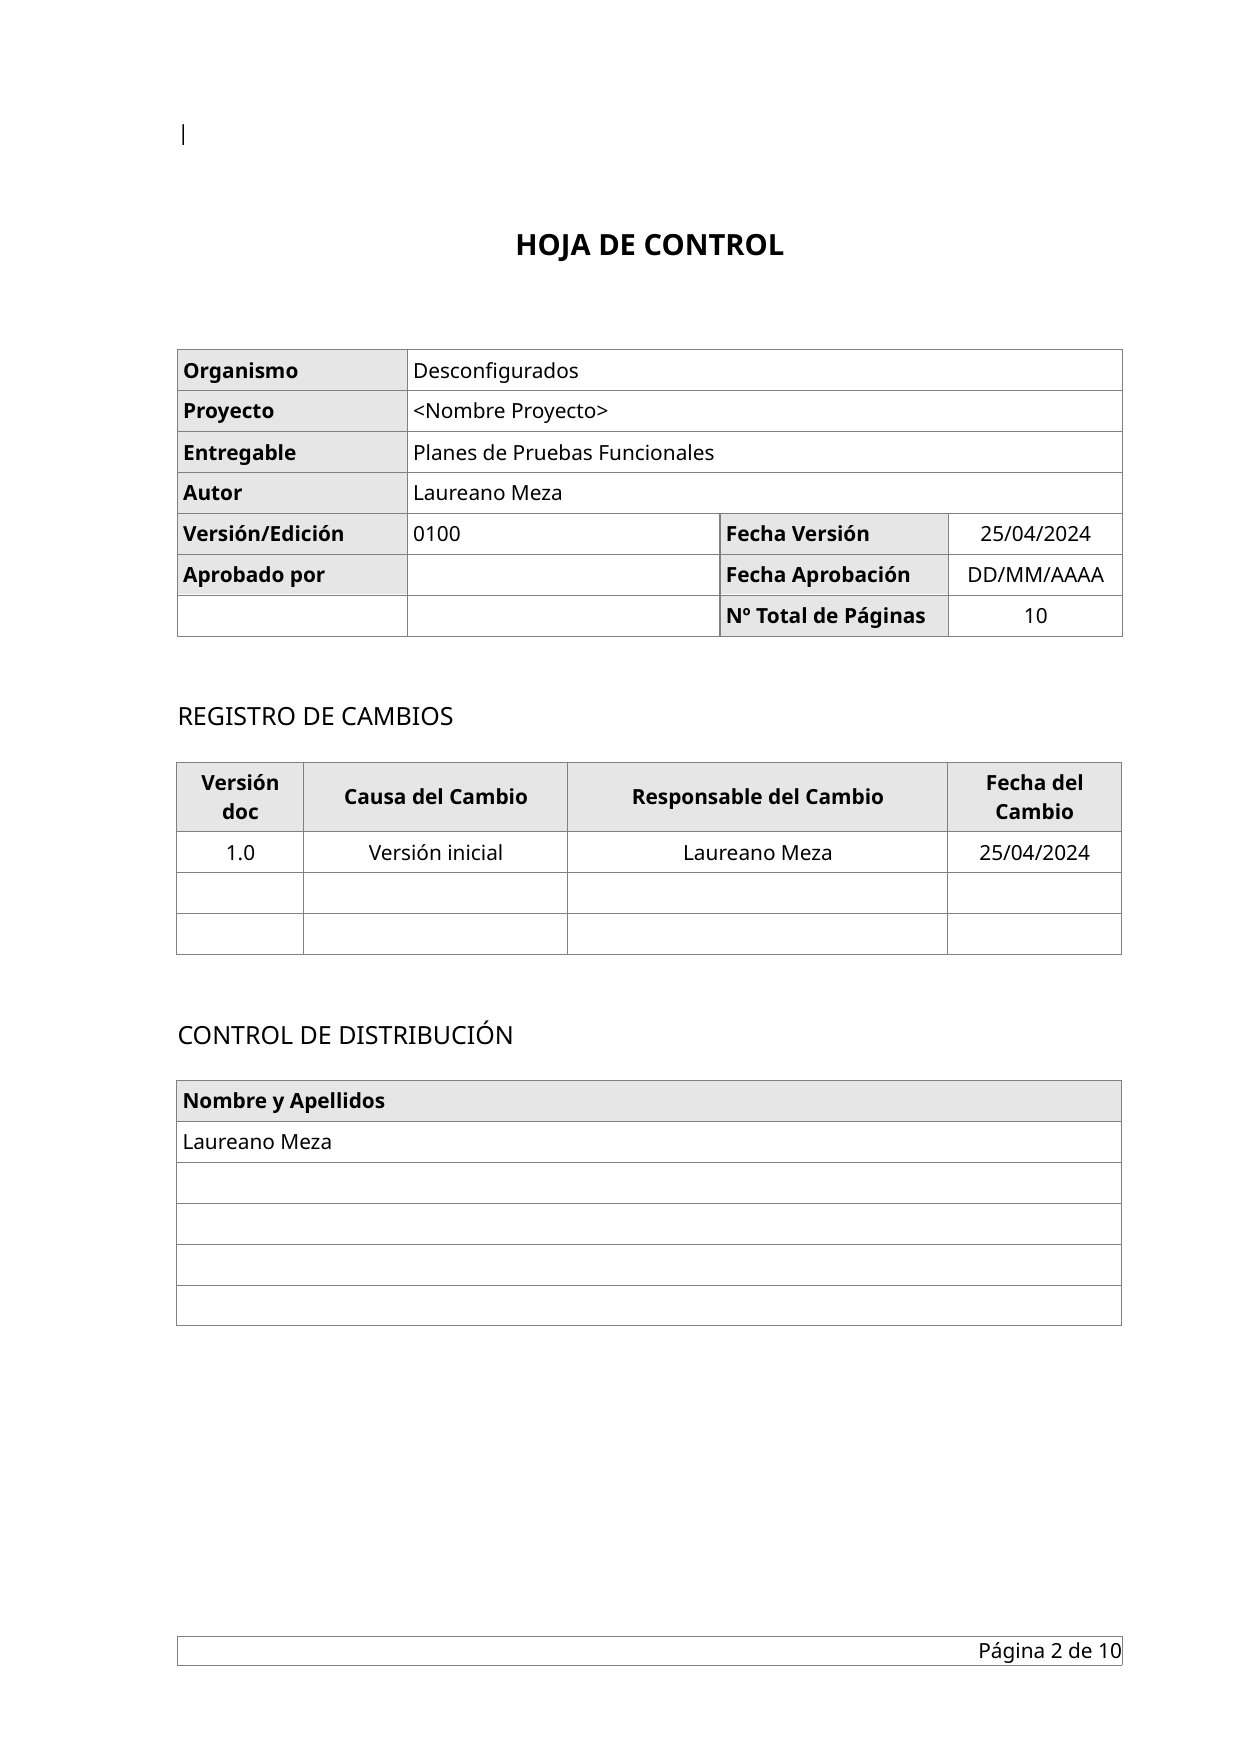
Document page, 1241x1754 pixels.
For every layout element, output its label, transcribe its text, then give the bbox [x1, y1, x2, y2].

table_cell Smarttachito [408, 391, 1122, 431]
table_header Responsable del Cambio [568, 763, 947, 831]
table_cell 1.0 [408, 514, 719, 554]
table_cell [177, 1163, 1121, 1203]
table_cell Proyecto [178, 391, 407, 431]
table_cell [304, 873, 567, 913]
table_cell Versión/Edición [178, 514, 407, 554]
table_cell Fecha Aprobación [721, 555, 948, 594]
table_cell [408, 555, 719, 594]
table_cell [948, 873, 1121, 913]
table_cell 1.0 [177, 832, 303, 872]
table_cell Aprobado por [178, 555, 407, 594]
table_header Causa del Cambio [304, 763, 567, 831]
table_cell Nº Total de Páginas [721, 596, 948, 636]
text HOJA DE CONTROL [177, 224, 1122, 264]
table_cell [304, 914, 567, 954]
table_cell Versión inicial [304, 832, 567, 872]
table_cell Entregable [178, 432, 407, 472]
table_header Versión doc [177, 763, 303, 831]
table_cell [177, 1245, 1121, 1284]
table_cell DD/MM/AAAA [949, 555, 1122, 594]
table_cell [177, 1204, 1121, 1243]
table_cell [177, 1286, 1121, 1325]
text REGISTRO DE CAMBIOS [177, 699, 1122, 733]
table_cell [178, 596, 407, 636]
table_cell [568, 914, 947, 954]
table_cell Laureano Meza [408, 473, 1122, 513]
table_cell [948, 914, 1121, 954]
table_cell Laureano Meza [177, 1122, 1121, 1162]
table_header Fecha del Cambio [948, 763, 1121, 831]
table_cell 25/04/2024 [949, 514, 1122, 554]
table_header Desconfigurados [408, 350, 1122, 390]
table_cell Planes de Pruebas Funcionales [408, 432, 1122, 472]
table_cell Fecha Versión [721, 514, 948, 554]
table_cell 25/04/2024 [948, 832, 1121, 872]
table_cell 10 [949, 596, 1122, 636]
table_header Organismo [178, 350, 407, 390]
table_cell [177, 873, 303, 913]
table_cell Laureano Meza [568, 832, 947, 872]
table_cell [568, 873, 947, 913]
table_cell [177, 914, 303, 954]
text CONTROL DE DISTRIBUCIÓN [177, 1017, 1122, 1051]
table_cell Autor [178, 473, 407, 513]
table_header Nombre y Apellidos [177, 1081, 1121, 1121]
table_cell [408, 596, 719, 636]
